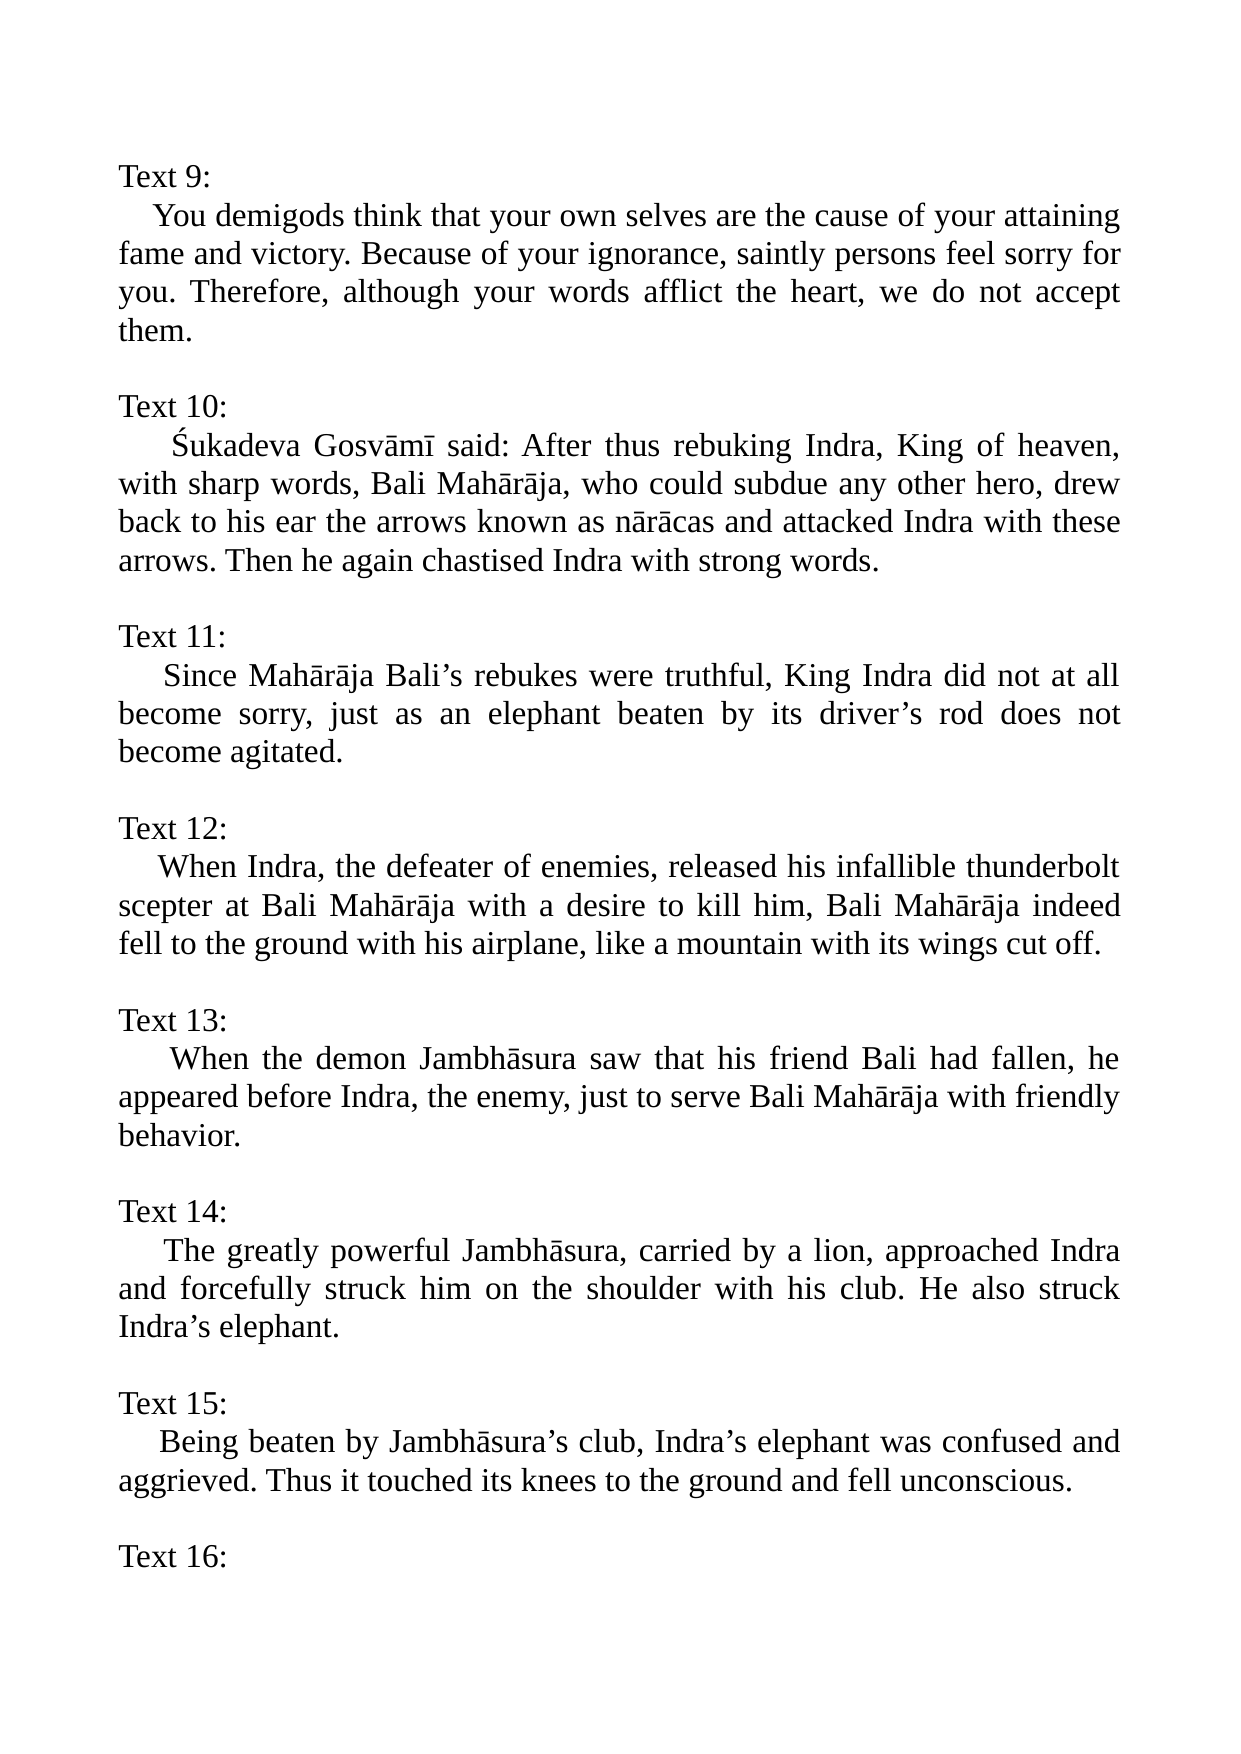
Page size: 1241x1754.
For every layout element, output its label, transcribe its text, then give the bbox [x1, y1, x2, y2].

text Śukadeva Gosvāmī said: After thus rebuking Indra, King of heaven, with sharp words, Bali Mahārāja, who could subdue any other hero, drew back to his ear the arrows known as nārācas and attacked Indra with these arrows. Then he again chastised Indra with strong words. [118, 425, 1122, 578]
text The greatly powerful Jambhāsura, carried by a lion, approached Indra and forcefully struck him on the shoulder with his club. He also struck Indra’s elephant. [118, 1230, 1122, 1345]
text Text 13: [118, 1000, 1122, 1038]
text Text 12: [118, 808, 1122, 846]
text Text 14: [118, 1191, 1122, 1230]
text Text 10: [118, 386, 1122, 425]
text You demigods think that your own selves are the cause of your attaining fame and victory. Because of your ignorance, saintly persons feel sorry for you. Therefore, although your words afflict the heart, we do not accept them. [118, 195, 1122, 348]
text Text 16: [118, 1536, 1122, 1575]
text Since Mahārāja Bali’s rebukes were truthful, King Indra did not at all become sorry, just as an elephant beaten by its driver’s rod does not become agitated. [118, 655, 1122, 770]
text When Indra, the defeater of enemies, released his infallible thunderbolt scepter at Bali Mahārāja with a desire to kill him, Bali Mahārāja indeed fell to the ground with his airplane, like a mountain with its wings cut off. [118, 846, 1122, 961]
text Being beaten by Jambhāsura’s club, Indra’s elephant was confused and aggrieved. Thus it touched its knees to the ground and fell unconscious. [118, 1421, 1122, 1498]
text Text 15: [118, 1383, 1122, 1421]
text When the demon Jambhāsura saw that his friend Bali had fallen, he appeared before Indra, the enemy, just to serve Bali Mahārāja with friendly behavior. [118, 1038, 1122, 1153]
text Text 11: [118, 616, 1122, 655]
text Text 9: [118, 156, 1122, 195]
